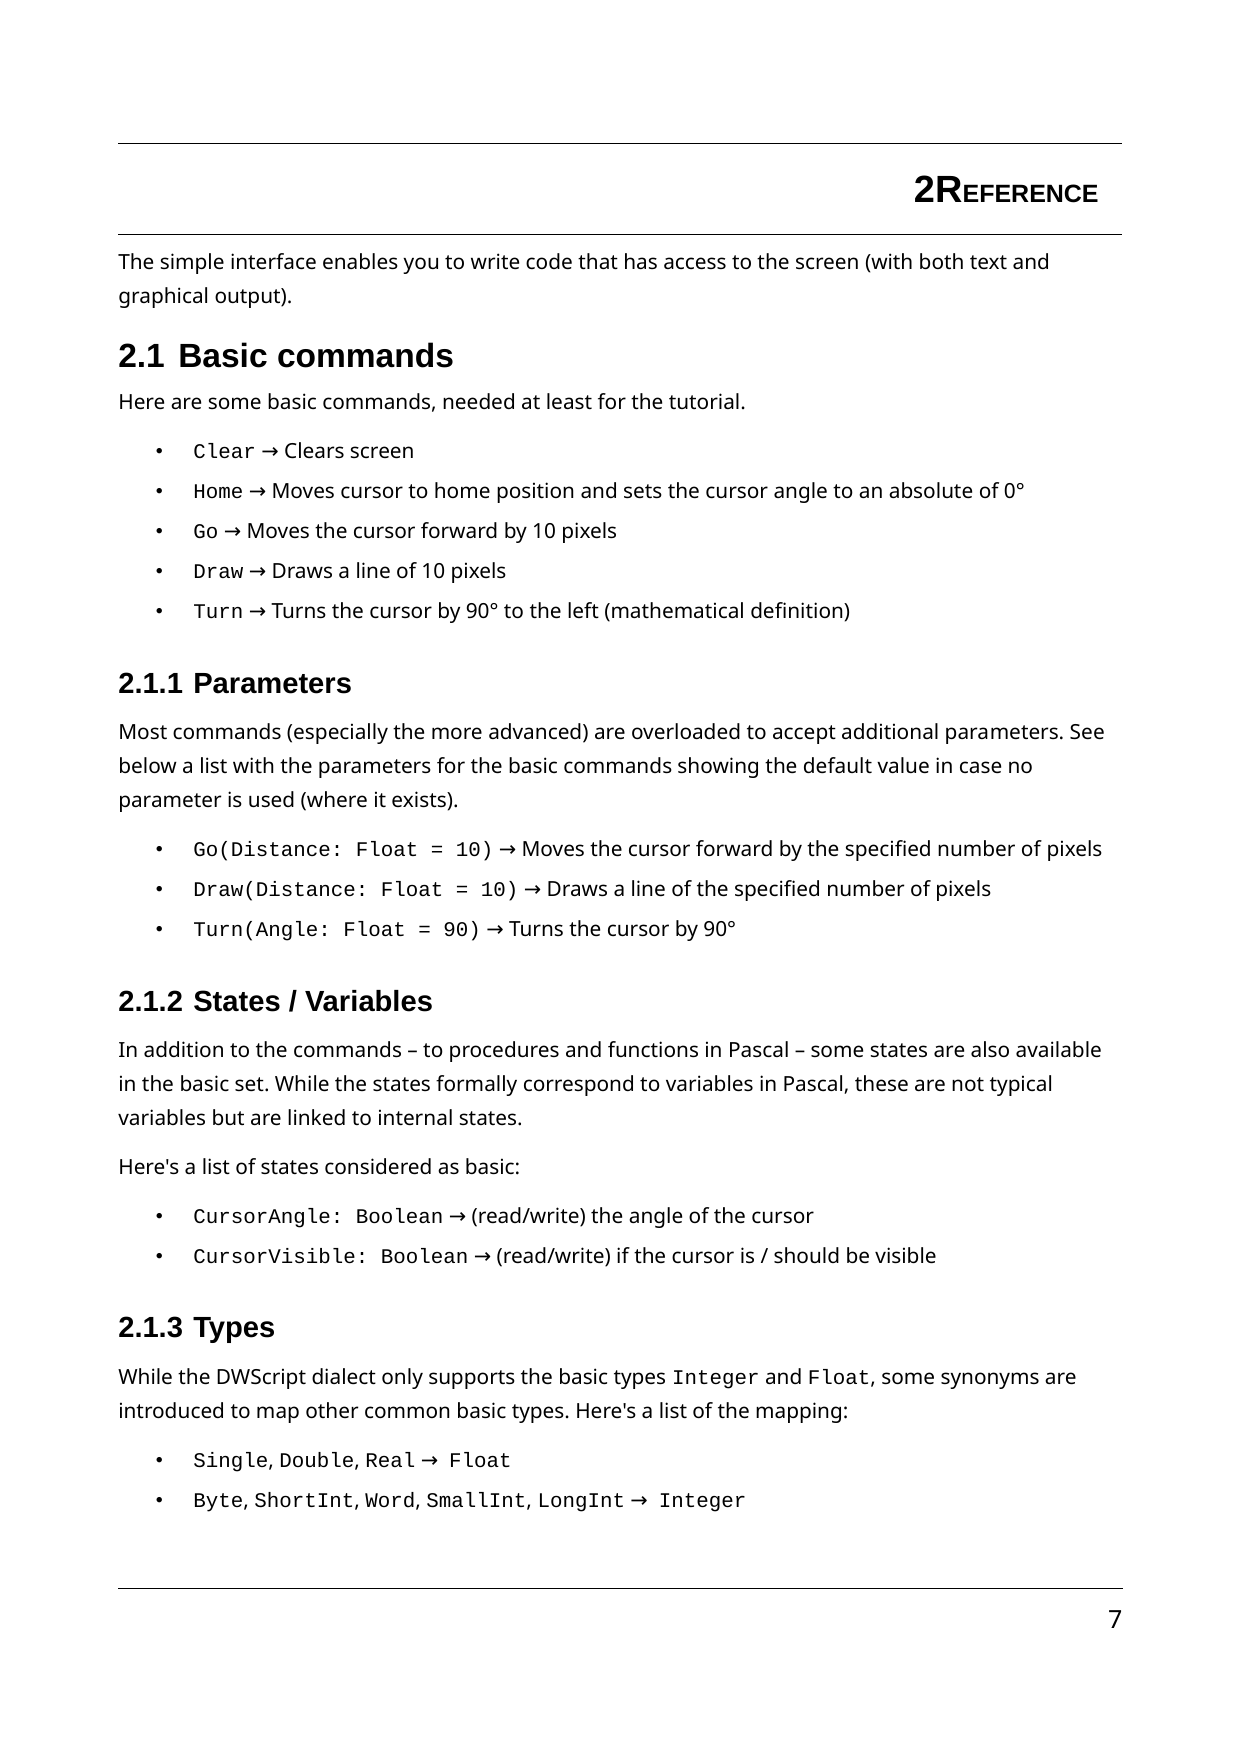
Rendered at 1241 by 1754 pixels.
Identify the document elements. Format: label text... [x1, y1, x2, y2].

subtitle Basic commands [118, 336, 1122, 374]
list CursorAngle: Boolean → (read/write) the angle of the cursor [156, 1201, 1122, 1229]
list CursorVisible: Boolean → (read/write) if the cursor is / should be visible [156, 1241, 1122, 1269]
text In addition to the commands – to procedures and functions in Pascal – some states are also available in the basic set. While the states formally correspond to variables in Pascal, these are not typical variables but are linked to internal states. [118, 1035, 1122, 1132]
text Most commands (especially the more advanced) are overloaded to accept additional para­meters. See below a list with the parameters for the basic commands showing the default value in case no parameter is used (where it exists). [118, 717, 1122, 813]
subtitle Types [118, 1311, 1122, 1344]
list Turn(Angle: Float = 90) → Turns the cursor by 90° [156, 914, 1122, 943]
subtitle Parameters [118, 666, 1122, 699]
text Here are some basic commands, needed at least for the tutorial. [118, 387, 1122, 415]
list Draw(Distance: Float = 10) → Draws a line of the specified number of pixels [156, 874, 1122, 903]
list Single, Double, Real → Float [156, 1445, 1122, 1473]
subtitle Reference [118, 144, 1122, 234]
list Draw → Draws a line of 10 pixels [156, 556, 1122, 584]
list Clear → Clears screen [156, 436, 1122, 464]
list Turn → Turns the cursor by 90° to the left (mathematical definition) [156, 596, 1122, 625]
text The simple interface enables you to write code that has access to the screen (with both text and graphical output). [118, 247, 1122, 309]
list Go(Distance: Float = 10) → Moves the cursor forward by the specified number of pixels [156, 834, 1122, 862]
list Go → Moves the cursor forward by 10 pixels [156, 516, 1122, 544]
text Here's a list of states considered as basic: [118, 1152, 1122, 1180]
list Byte, ShortInt, Word, SmallInt, LongInt → Integer [156, 1485, 1122, 1513]
text While the DWScript dialect only supports the basic types Integer and Float, some synonyms are introduced to map other common basic types. Here's a list of the mapping: [118, 1362, 1122, 1424]
subtitle States / Variables [118, 984, 1122, 1017]
list Home → Moves cursor to home position and sets the cursor angle to an absolute of 0° [156, 476, 1122, 504]
